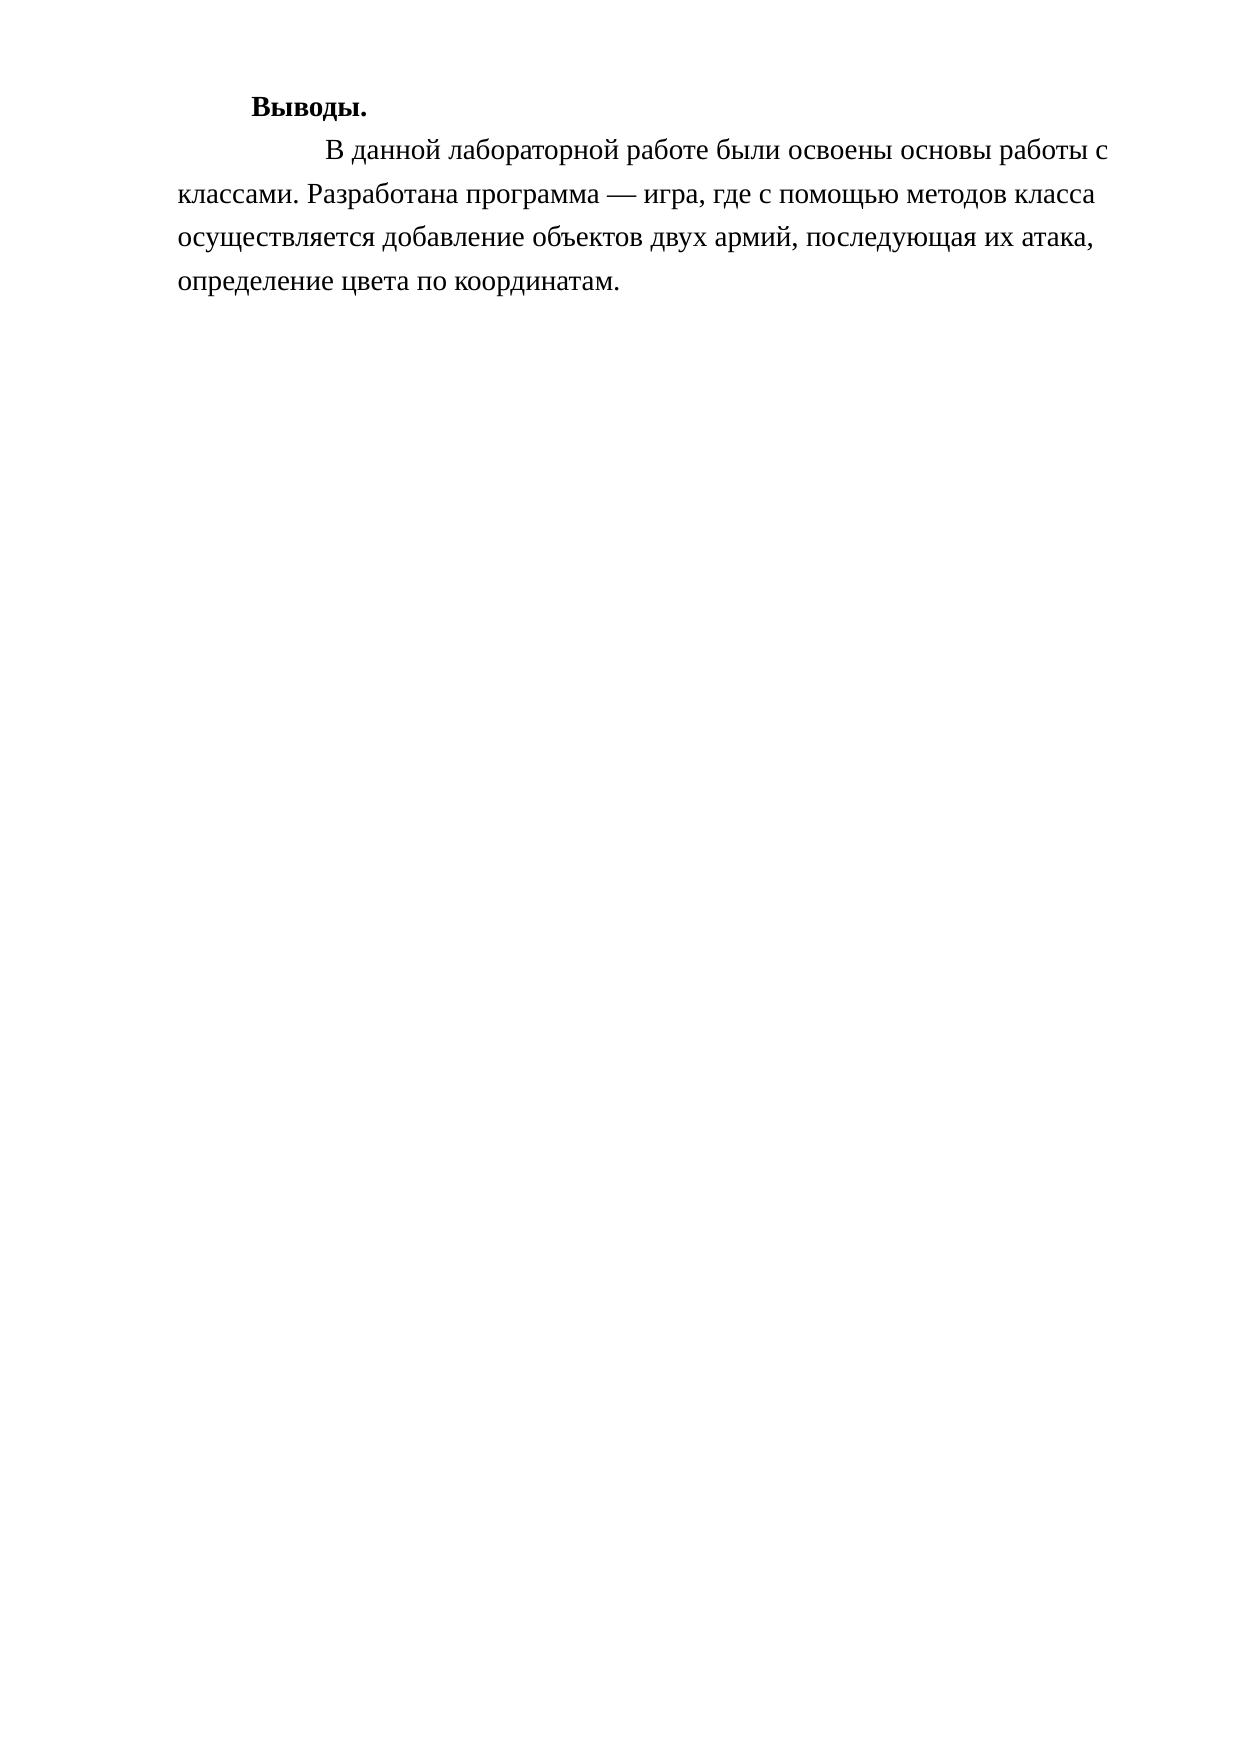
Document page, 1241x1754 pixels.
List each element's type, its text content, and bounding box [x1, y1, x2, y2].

text В данной лабораторной работе были освоены основы работы с классами. Разработана программа — игра, где с помощью методов класса осуществляется добавление объектов двух армий, последующая их атака, определение цвета по координатам. [177, 132, 1181, 296]
text Выводы. [177, 89, 1181, 122]
